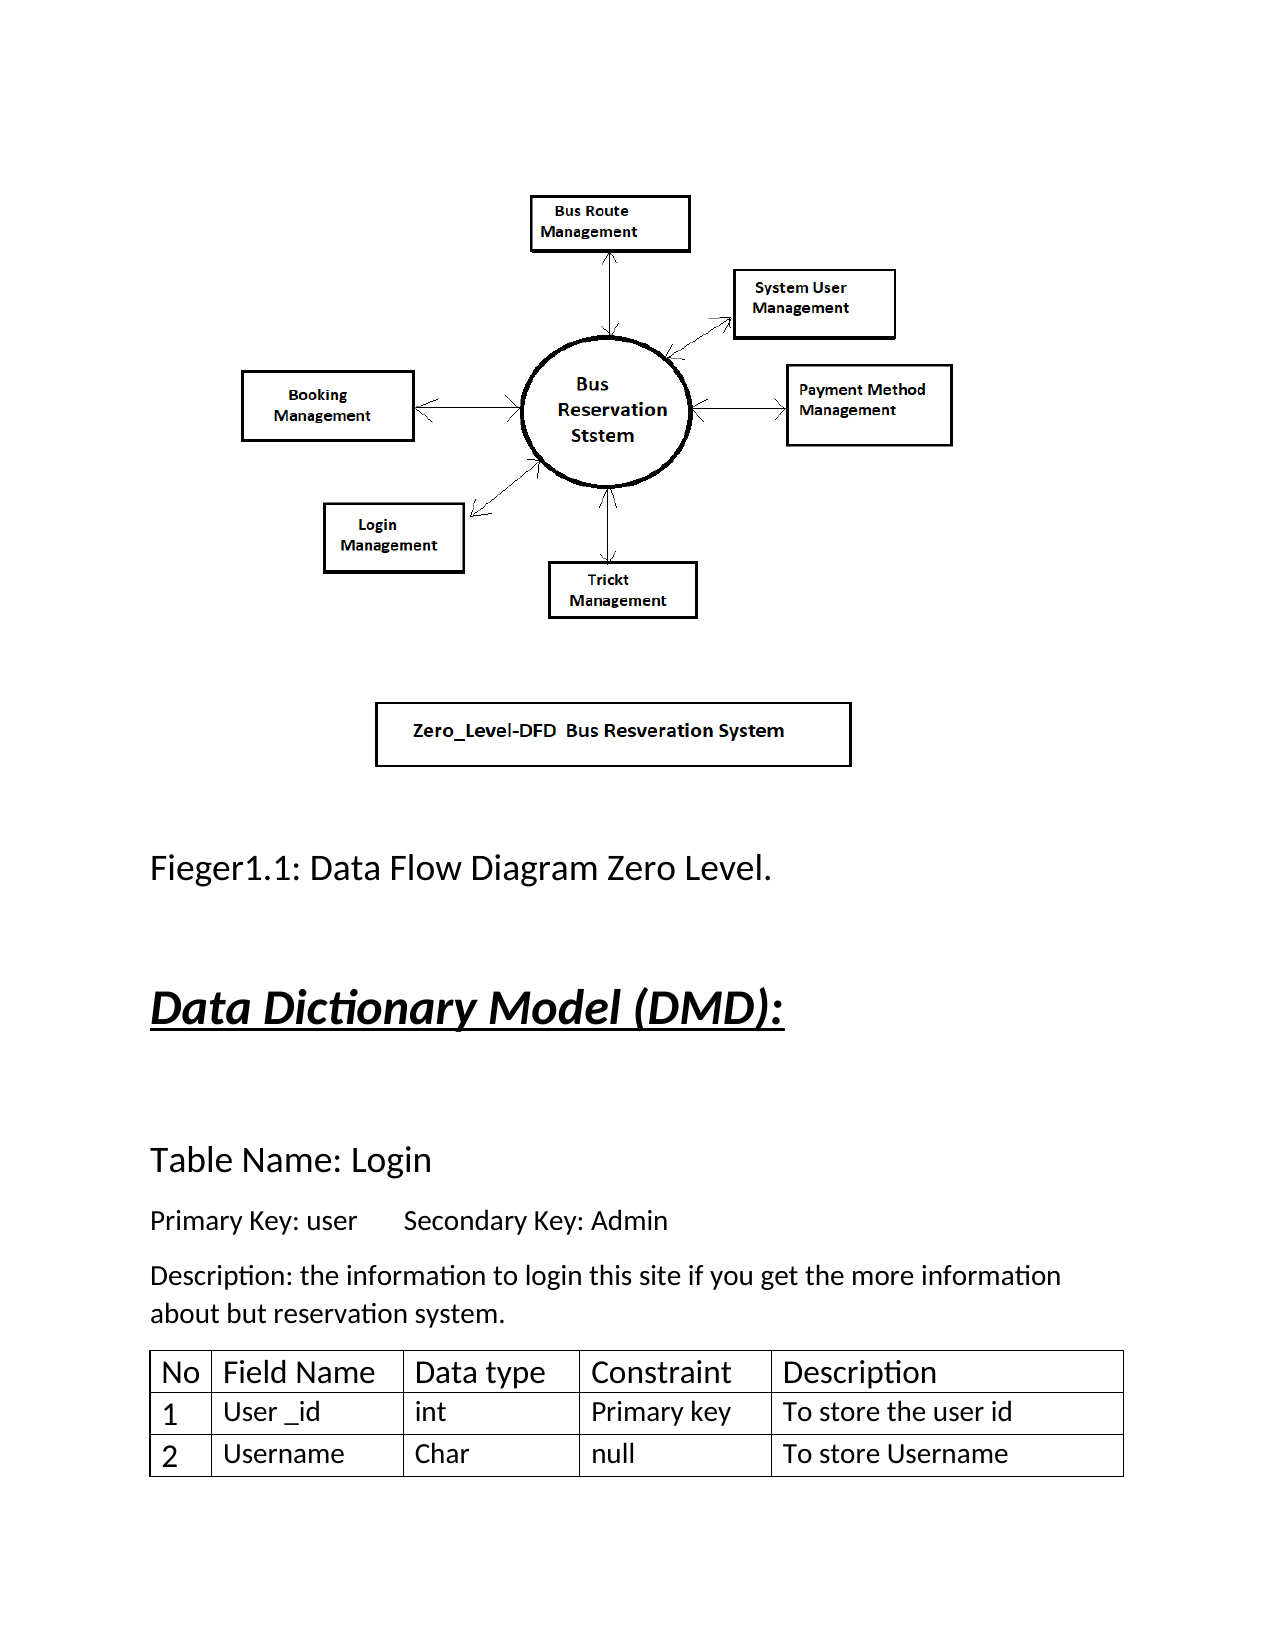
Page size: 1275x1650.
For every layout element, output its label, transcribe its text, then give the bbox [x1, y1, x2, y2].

table_header Constraint [580, 1351, 771, 1392]
table_cell Username [212, 1435, 403, 1476]
table_header Description [772, 1351, 1123, 1392]
table_header Data type [404, 1351, 579, 1392]
table_cell int [404, 1393, 579, 1434]
table_cell 1 [151, 1393, 211, 1434]
table_cell null [580, 1435, 771, 1476]
table_header No [151, 1351, 211, 1392]
text Data Dictionary Model (DMD): [150, 976, 1125, 1037]
picture [150, 150, 1027, 826]
table_cell To store Username [772, 1435, 1123, 1476]
table_cell To store the user id [772, 1393, 1123, 1434]
table_cell Char [404, 1435, 579, 1476]
table_header Field Name [212, 1351, 403, 1392]
table_cell Primary key [580, 1393, 771, 1434]
text Table Name: Login [150, 1136, 1125, 1181]
text Primary Key: user Secondary Key: Admin [150, 1202, 1125, 1237]
text Description: the information to login this site if you get the more information about but reservation system. [150, 1257, 1125, 1331]
table_cell 2 [151, 1435, 211, 1476]
table_cell User _id [212, 1393, 403, 1434]
text Fieger1.1: Data Flow Diagram Zero Level. [150, 844, 1125, 890]
